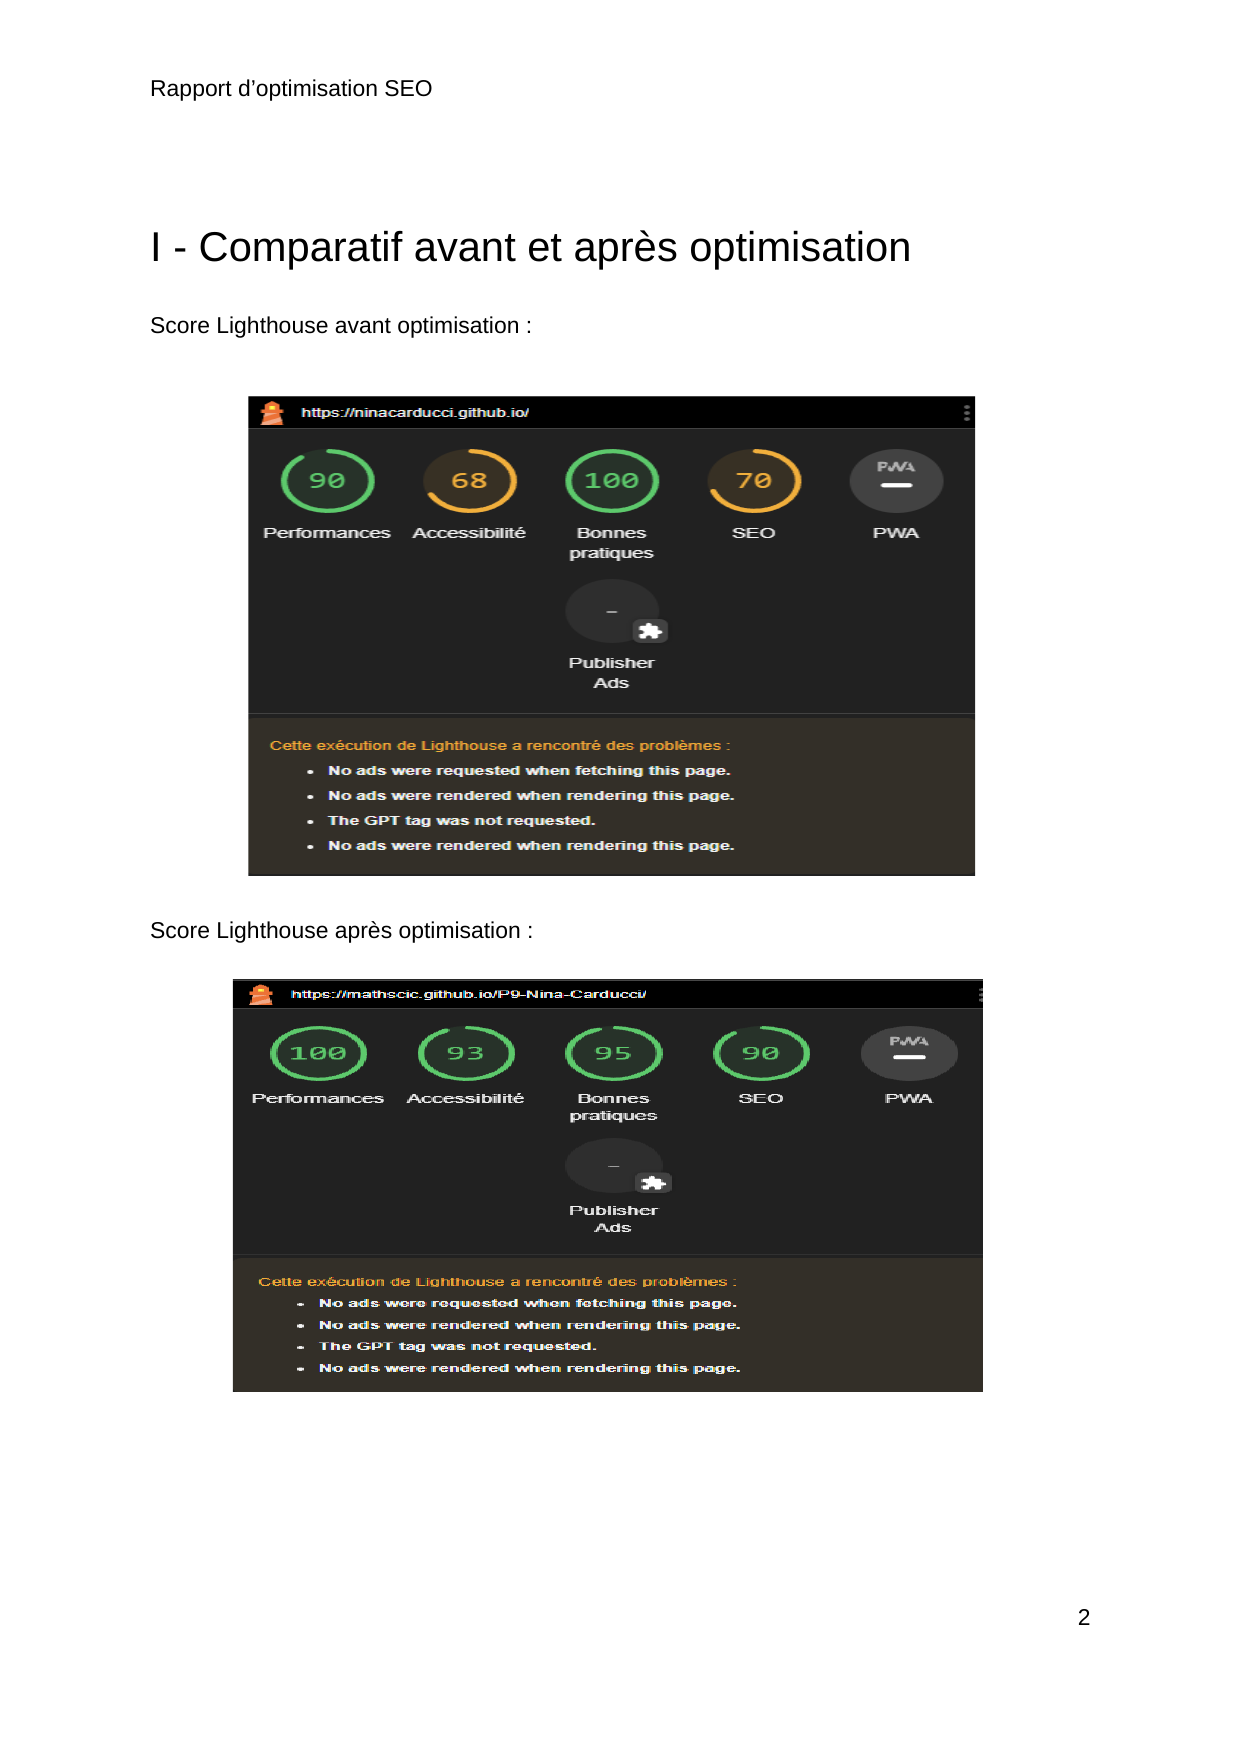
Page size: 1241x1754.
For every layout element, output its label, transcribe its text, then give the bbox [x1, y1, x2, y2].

subtitle I - Comparatif avant et après optimisation [150, 222, 1090, 270]
text Score Lighthouse après optimisation : [150, 917, 1090, 943]
text Score Lighthouse avant optimisation : [150, 312, 1090, 339]
